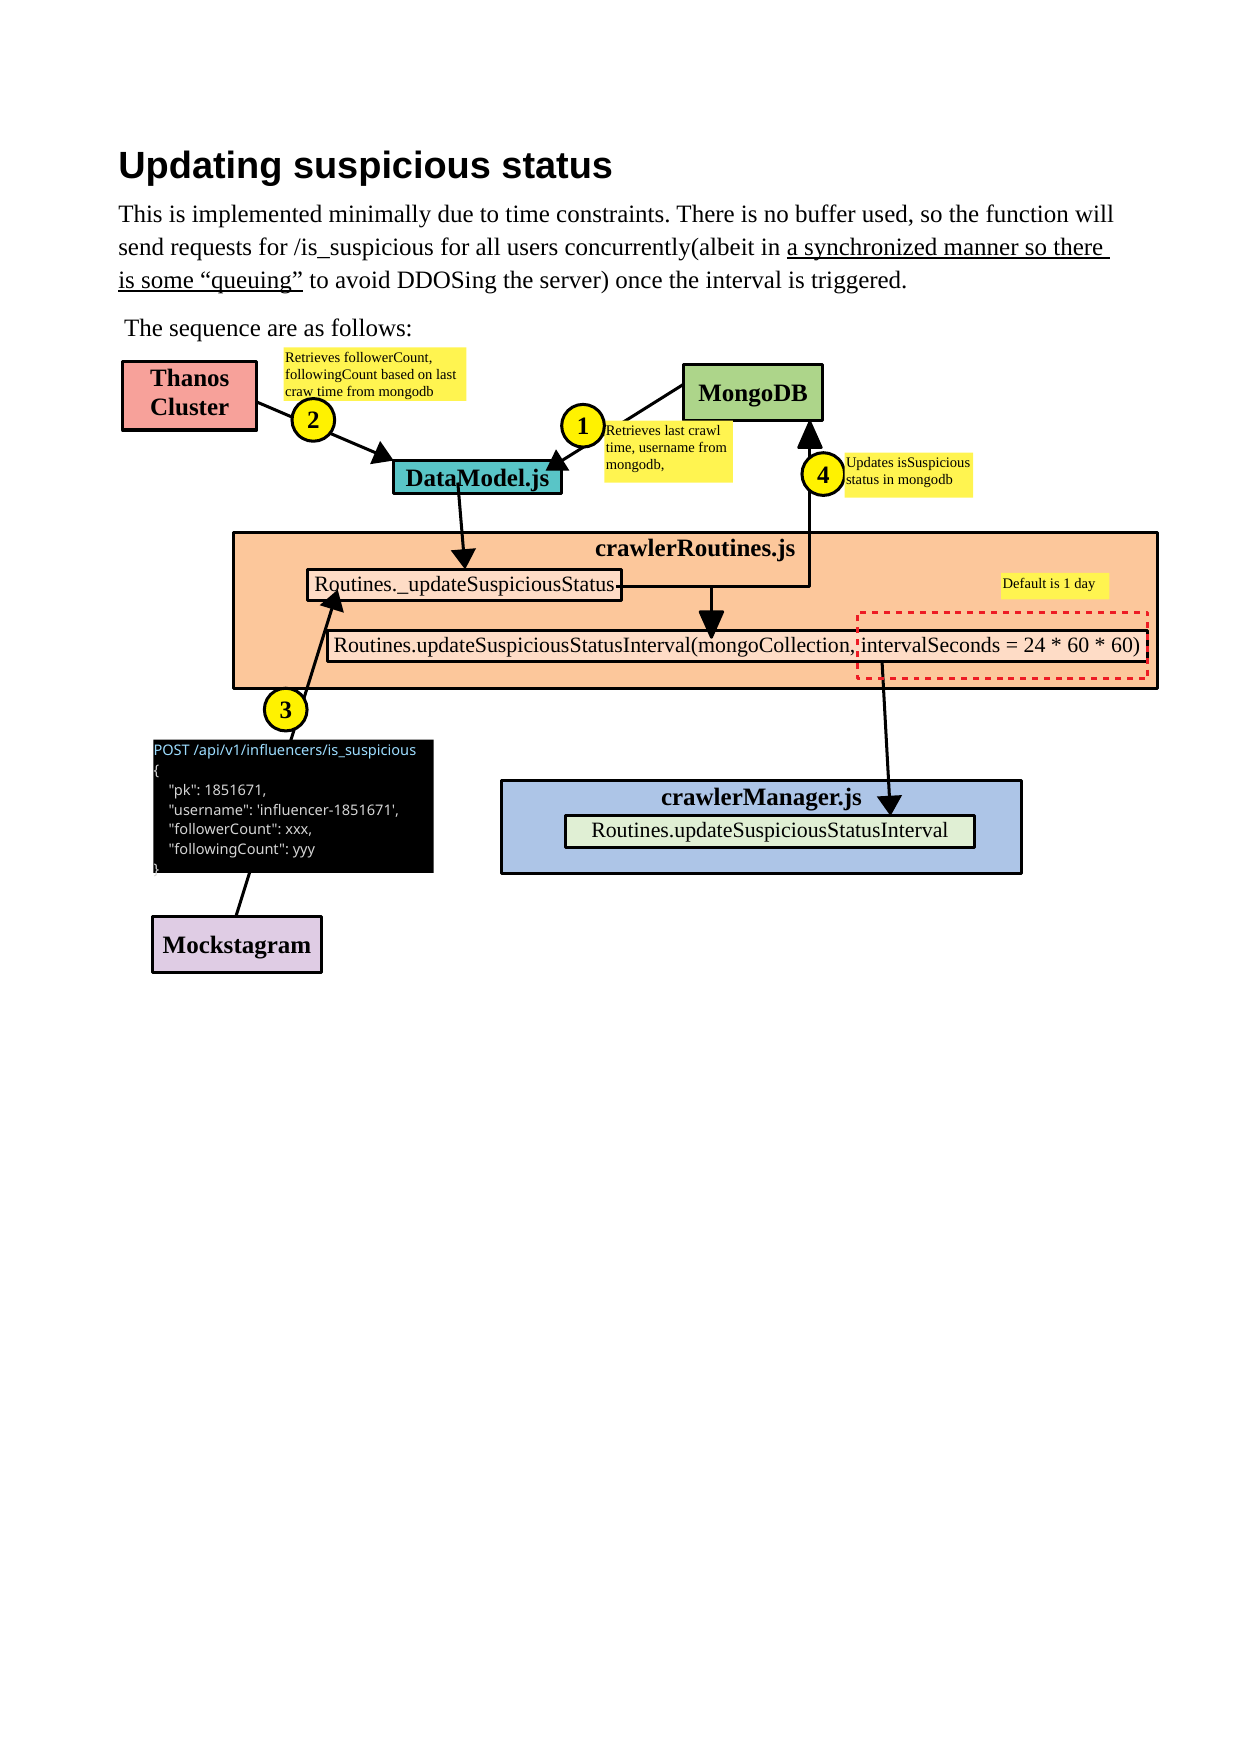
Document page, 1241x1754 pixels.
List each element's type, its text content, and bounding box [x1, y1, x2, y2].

text This is implemented minimally due to time constraints. There is no buffer used, so the function will send requests for /is_suspicious for all users concurrently(albeit in a synchronized manner so there is some “queuing” to avoid DDOSing the server) once the interval is triggered. [118, 199, 1122, 294]
subtitle Updating suspicious status [118, 143, 1122, 187]
text The sequence are as follows: [118, 313, 1122, 342]
